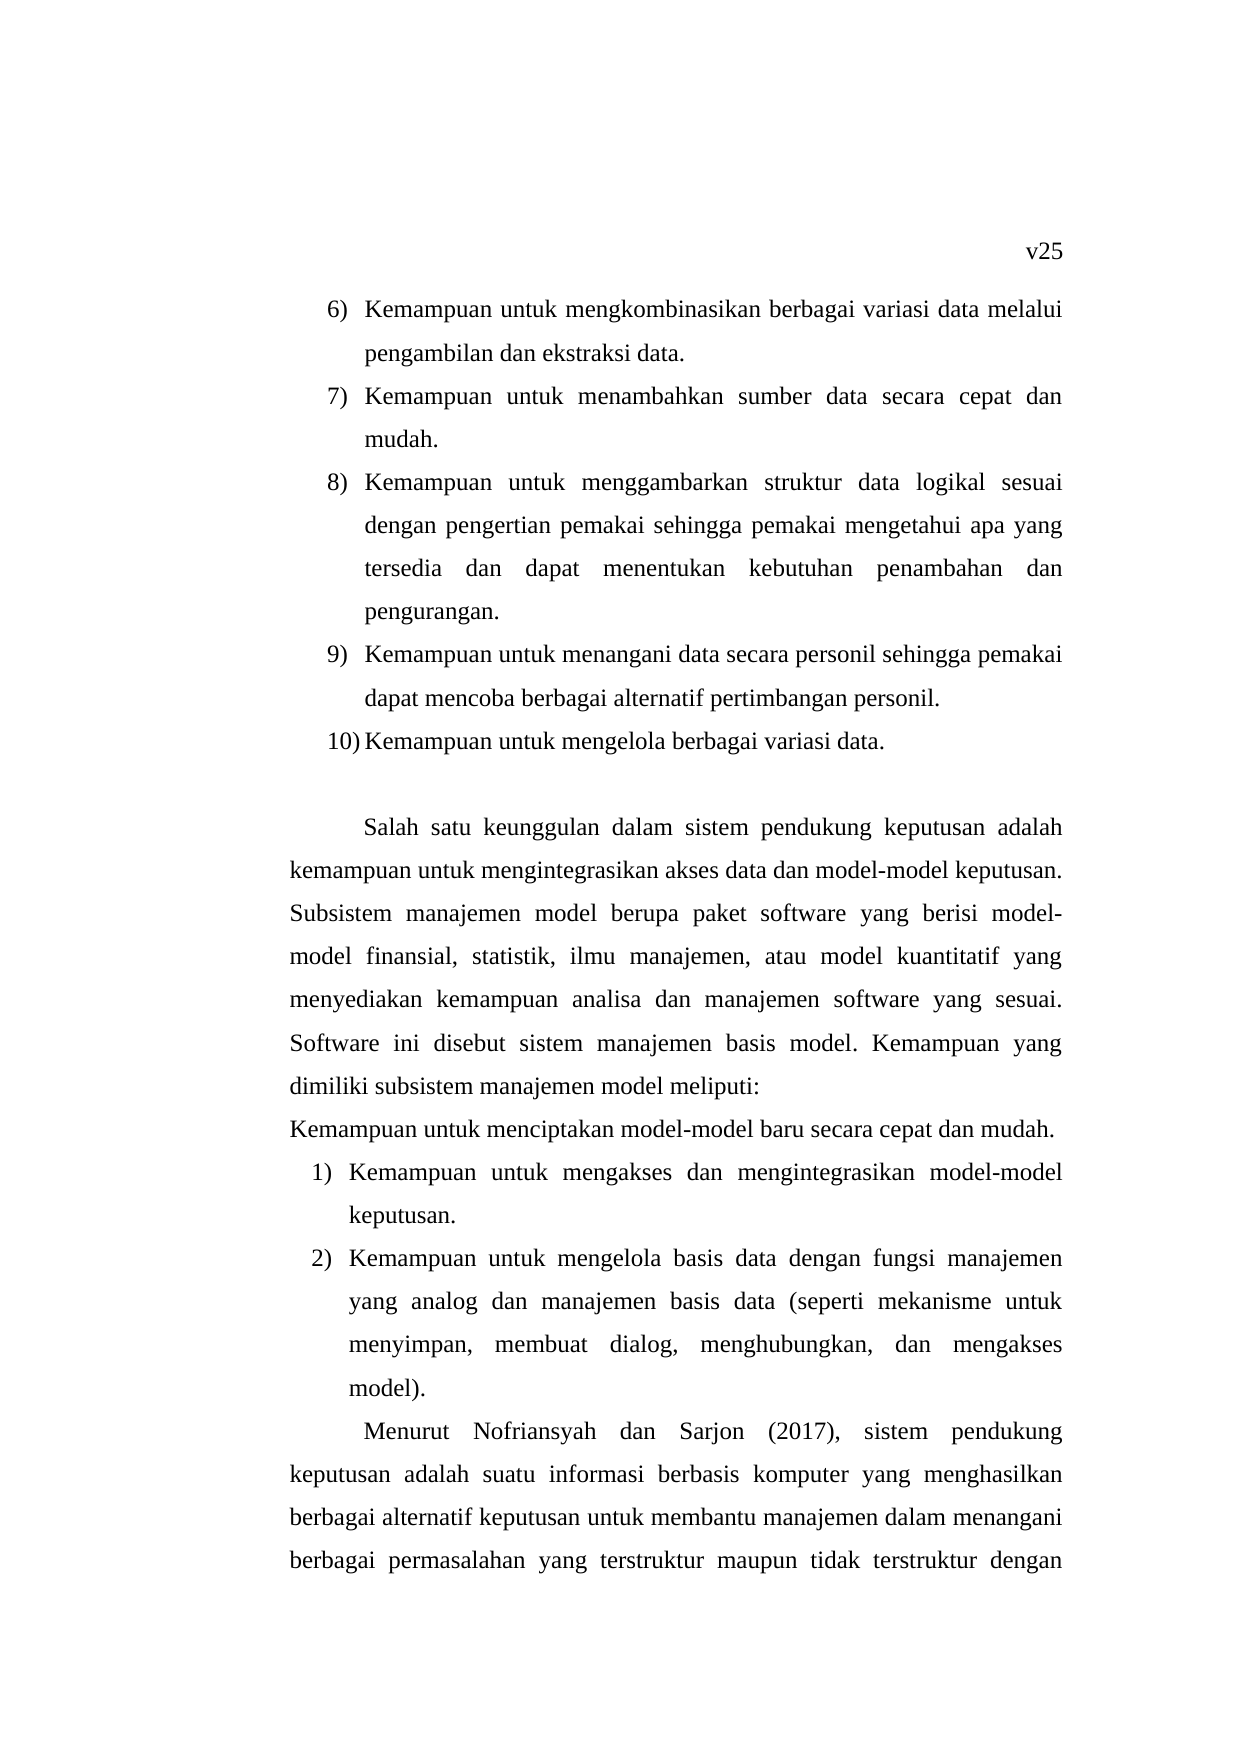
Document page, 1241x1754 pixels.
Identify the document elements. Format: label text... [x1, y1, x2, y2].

text Menurut Nofriansyah dan Sarjon (2017), sistem pendukung keputusan adalah suatu informasi berbasis komputer yang menghasilkan berbagai alternatif keputusan untuk membantu manajemen dalam menangani berbagai permasalahan yang terstruktur maupun tidak terstruktur dengan [289, 1416, 1063, 1574]
text Kemampuan untuk menciptakan model-model baru secara cepat dan mudah. [289, 1114, 1063, 1143]
text Salah satu keunggulan dalam sistem pendukung keputusan adalah kemampuan untuk mengintegrasikan akses data dan model-model keputusan. Subsistem manajemen model berupa paket software yang berisi model-model finansial, statistik, ilmu manajemen, atau model kuantitatif yang menyediakan kemampuan analisa dan manajemen software yang sesuai. Software ini disebut sistem manajemen basis model. Kemampuan yang dimiliki subsistem manajemen model meliputi: [289, 812, 1063, 1099]
list Kemampuan untuk mengelola basis data dengan fungsi manajemen yang analog dan manajemen basis data (seperti mekanisme untuk menyimpan, membuat dialog, menghubungkan, dan mengakses model). [311, 1243, 1063, 1401]
list Kemampuan untuk mengelola berbagai variasi data. [327, 726, 1063, 754]
list Kemampuan untuk menambahkan sumber data secara cepat dan mudah. [327, 381, 1063, 453]
list Kemampuan untuk mengkombinasikan berbagai variasi data melalui pengambilan dan ekstraksi data. [327, 294, 1063, 366]
list Kemampuan untuk mengakses dan mengintegrasikan model-model keputusan. [311, 1157, 1063, 1229]
list Kemampuan untuk menangani data secara personil sehingga pemakai dapat mencoba berbagai alternatif pertimbangan personil. [327, 639, 1063, 711]
list Kemampuan untuk menggambarkan struktur data logikal sesuai dengan pengertian pemakai sehingga pemakai mengetahui apa yang tersedia dan dapat menentukan kebutuhan penambahan dan pengurangan. [327, 467, 1063, 625]
